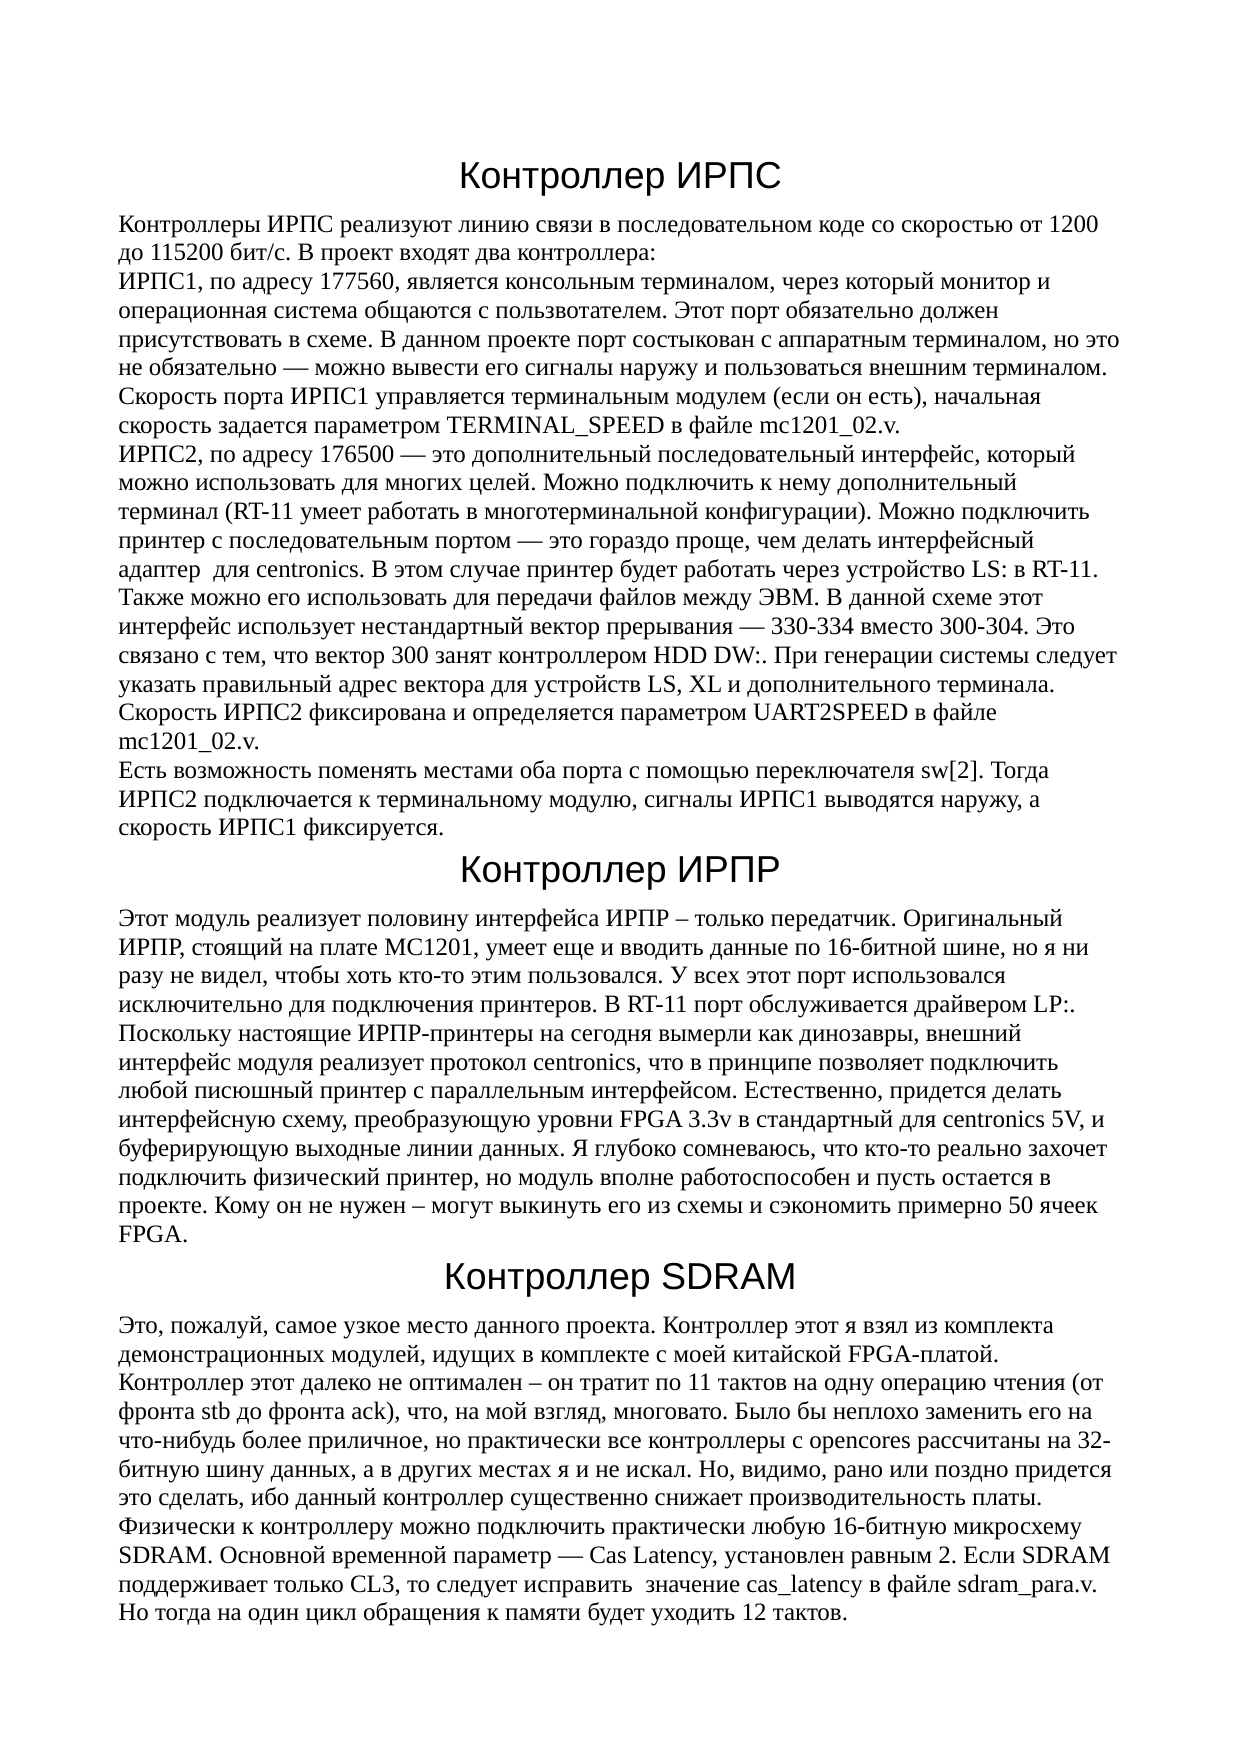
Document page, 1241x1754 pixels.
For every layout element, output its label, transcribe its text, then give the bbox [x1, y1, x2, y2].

text ИРПС2, по адресу 176500 — это дополнительный последовательный интерфейс, который можно использовать для многих целей. Можно подключить к нему дополнительный терминал (RT-11 умеет работать в многотерминальной конфигурации). Можно подключить принтер с последовательным портом — это гораздо проще, чем делать интерфейсный адаптер для centronics. В этом случае принтер будет работать через устройство LS: в RT-11. Также можно его использовать для передачи файлов между ЭВМ. В данной схеме этот интерфейс использует нестандартный вектор прерывания — 330-334 вместо 300-304. Это связано с тем, что вектор 300 занят контроллером HDD DW:. При генерации системы следует указать правильный адрес вектора для устройств LS, XL и дополнительного терминала. [118, 439, 1122, 697]
text Есть возможность поменять местами оба порта с помощью переключателя sw[2]. Тогда ИРПС2 подключается к терминальному модулю, сигналы ИРПС1 выводятся наружу, а скорость ИРПС1 фиксируется. [118, 755, 1122, 841]
text Скорость ИРПС2 фиксирована и определяется параметром UART2SPEED в файле mc1201_02.v. [118, 697, 1122, 755]
subtitle Контроллер ИРПР [118, 847, 1122, 891]
text Этот модуль реализует половину интерфейса ИРПР – только передатчик. Оригинальный ИРПР, стоящий на плате МС1201, умеет еще и вводить данные по 16-битной шине, но я ни разу не видел, чтобы хоть кто-то этим пользовался. У всех этот порт использовался исключительно для подключения принтеров. В RT-11 порт обслуживается драйвером LP:. [118, 903, 1122, 1018]
text Контроллеры ИРПС реализуют линию связи в последовательном коде со скоростью от 1200 до 115200 бит/с. В проект входят два контроллера: [118, 209, 1122, 266]
text Поскольку настоящие ИРПР-принтеры на сегодня вымерли как динозавры, внешний интерфейс модуля реализует протокол centronics, что в принципе позволяет подключить любой писюшный принтер с параллельным интерфейсом. Естественно, придется делать интерфейсную схему, преобразующую уровни FPGA 3.3v в стандартный для centronics 5V, и буферирующую выходные линии данных. Я глубоко сомневаюсь, что кто-то реально захочет подключить физический принтер, но модуль вполне работоспособен и пусть остается в проекте. Кому он не нужен – могут выкинуть его из схемы и сэкономить примерно 50 ячеек FPGA. [118, 1018, 1122, 1248]
subtitle Контроллер ИРПС [118, 153, 1122, 196]
text Это, пожалуй, самое узкое место данного проекта. Контроллер этот я взял из комплекта демонстрационных модулей, идущих в комплекте с моей китайской FPGA-платой. Контроллер этот далеко не оптимален – он тратит по 11 тактов на одну операцию чтения (от фронта stb до фронта ack), что, на мой взгляд, многовато. Было бы неплохо заменить его на что-нибудь более приличное, но практически все контроллеры с opencores рассчитаны на 32-битную шину данных, а в других местах я и не искал. Но, видимо, рано или поздно придется это сделать, ибо данный контроллер существенно снижает производительность платы. [118, 1310, 1122, 1511]
text ИРПС1, по адресу 177560, является консольным терминалом, через который монитор и операционная система общаются с пользвотателем. Этот порт обязательно должен присутствовать в схеме. В данном проекте порт состыкован с аппаратным терминалом, но это не обязательно — можно вывести его сигналы наружу и пользоваться внешним терминалом. Скорость порта ИРПС1 управляется терминальным модулем (если он есть), начальная скорость задается параметром TERMINAL_SPEED в файле mc1201_02.v. [118, 266, 1122, 439]
subtitle Контроллер SDRAM [118, 1254, 1122, 1297]
text Физически к контроллеру можно подключить практически любую 16-битную микросхему SDRAM. Основной временной параметр — Cas Latency, установлен равным 2. Если SDRAM поддерживает только CL3, то следует исправить значение cas_latency в файле sdram_para.v. Но тогда на один цикл обращения к памяти будет уходить 12 тактов. [118, 1511, 1122, 1626]
